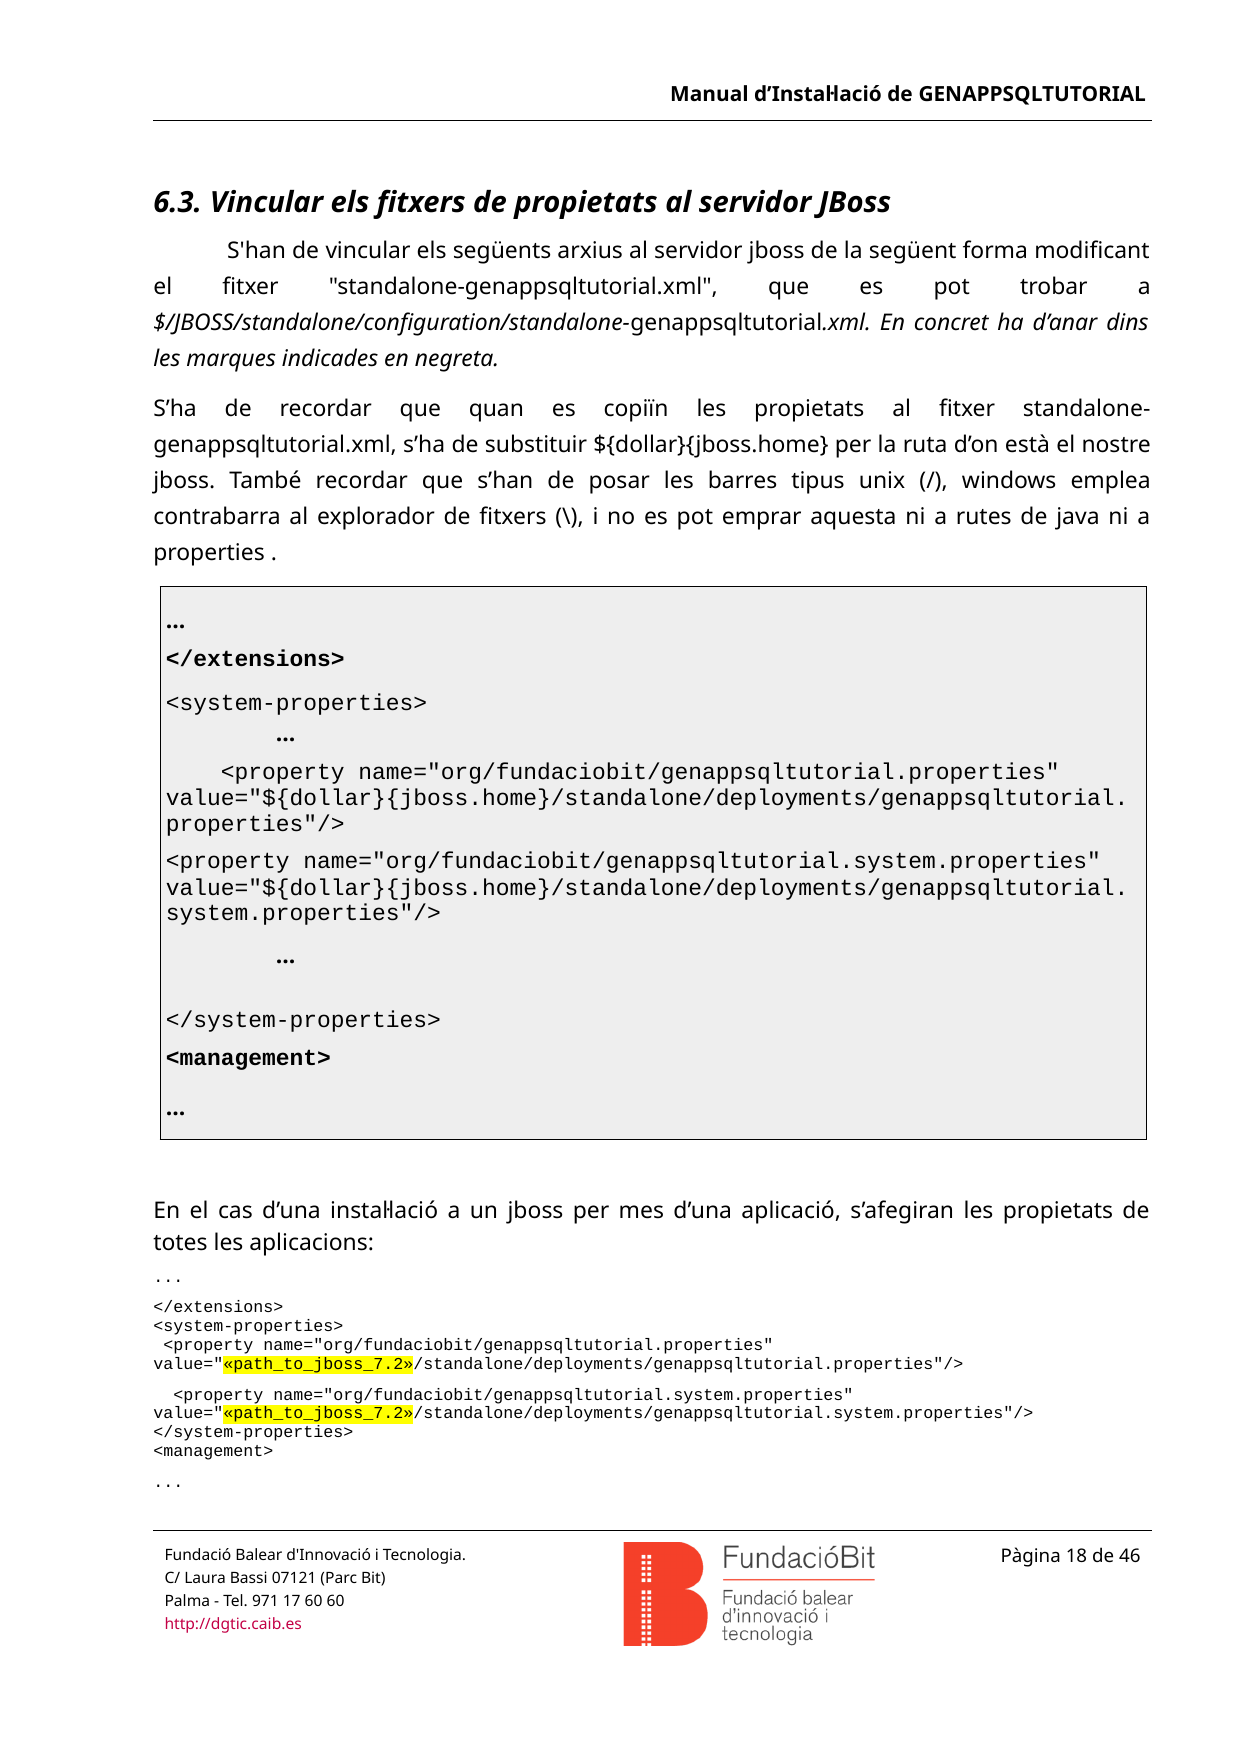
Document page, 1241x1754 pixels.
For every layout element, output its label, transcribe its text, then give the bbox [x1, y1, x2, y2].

picture [623, 1542, 875, 1646]
subtitle Vincular els fitxers de propietats al servidor JBoss [153, 181, 1152, 221]
table_header ... </extensions> <system-properties> ... <property name="org/fundaciobit/genappsqltutorial.properties" value="${dollar}{jboss.home}/standalone/deployments/genappsqltutorial.properties"/> <property name="org/fundaciobit/genappsqltutorial.system.properties" value="${dollar}{jboss.home}/standalone/deployments/genappsqltutorial.system.properties"/> ... </system-properties> <management> ... [161, 587, 1146, 1139]
text En el cas d’una instal·lació a un jboss per mes d’una aplicació, s’afegiran les propietats de totes les aplicacions: [153, 1194, 1152, 1257]
table_header ... </extensions> <system-properties> <property name="org/fundaciobit/genappsqltutorial.properties" value="«path_to_jboss_7.2»/standalone/deployments/genappsqltutorial.properties"/> <property name="org/fundaciobit/genappsqltutorial.system.properties" value="«path_to_jboss_7.2»/standalone/deployments/genappsqltutorial.system.properties"/> </system-properties> <management> ... [153, 1269, 1152, 1504]
text S'han de vincular els següents arxius al servidor jboss de la següent forma modificant el fitxer "standalone-genappsqltutorial.xml", que es pot trobar a $/JBOSS/standalone/configuration/standalone-genappsqltutorial.xml. En concret ha d’anar dins les marques indicades en negreta. [153, 234, 1152, 373]
text S’ha de recordar que quan es copiïn les propietats al fitxer standalone-genappsqltutorial.xml, s’ha de substituir ${dollar}{jboss.home} per la ruta d’on està el nostre jboss. També recordar que s’han de posar les barres tipus unix (/), windows emplea contrabarra al explorador de fitxers (\), i no es pot emprar aquesta ni a rutes de java ni a properties . [153, 392, 1152, 567]
